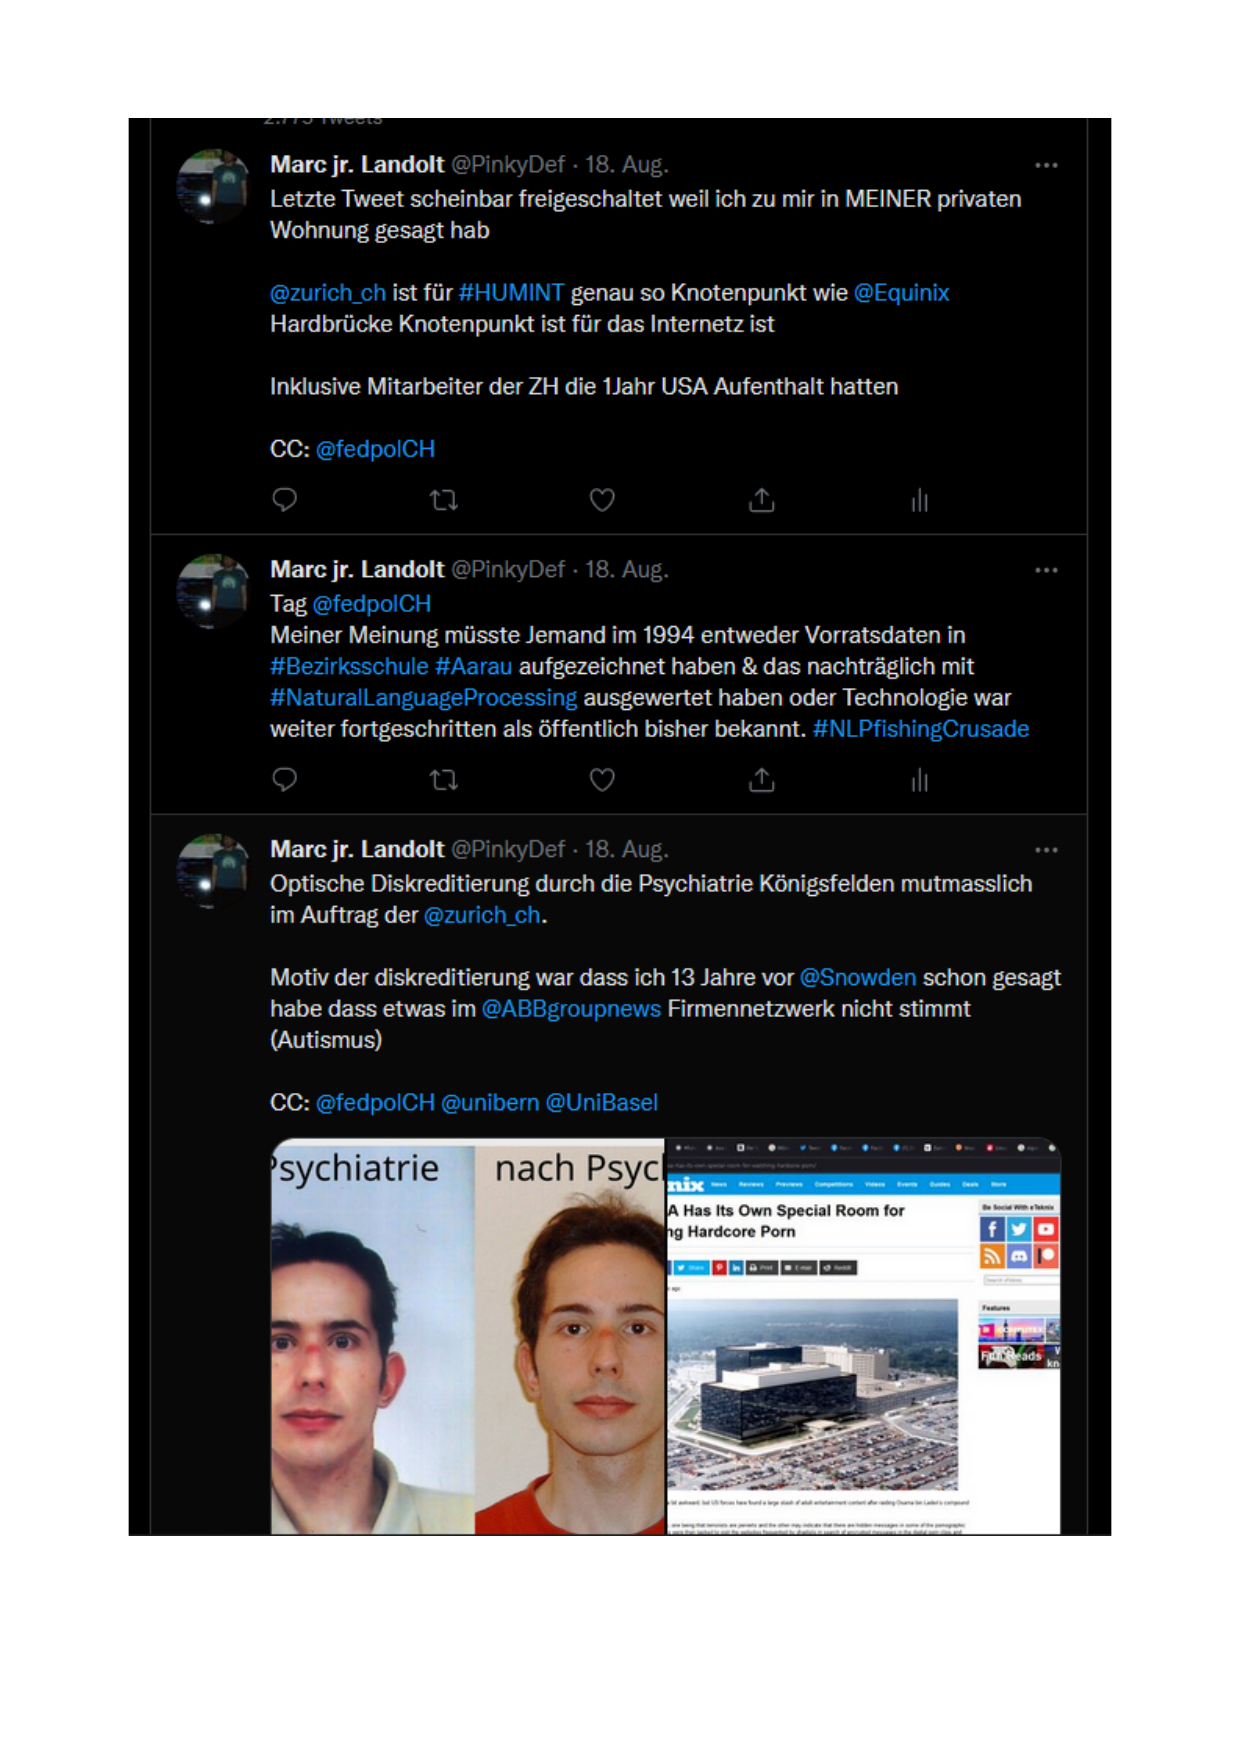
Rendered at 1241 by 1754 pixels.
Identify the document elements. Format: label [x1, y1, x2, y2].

picture [128, 118, 1112, 1536]
